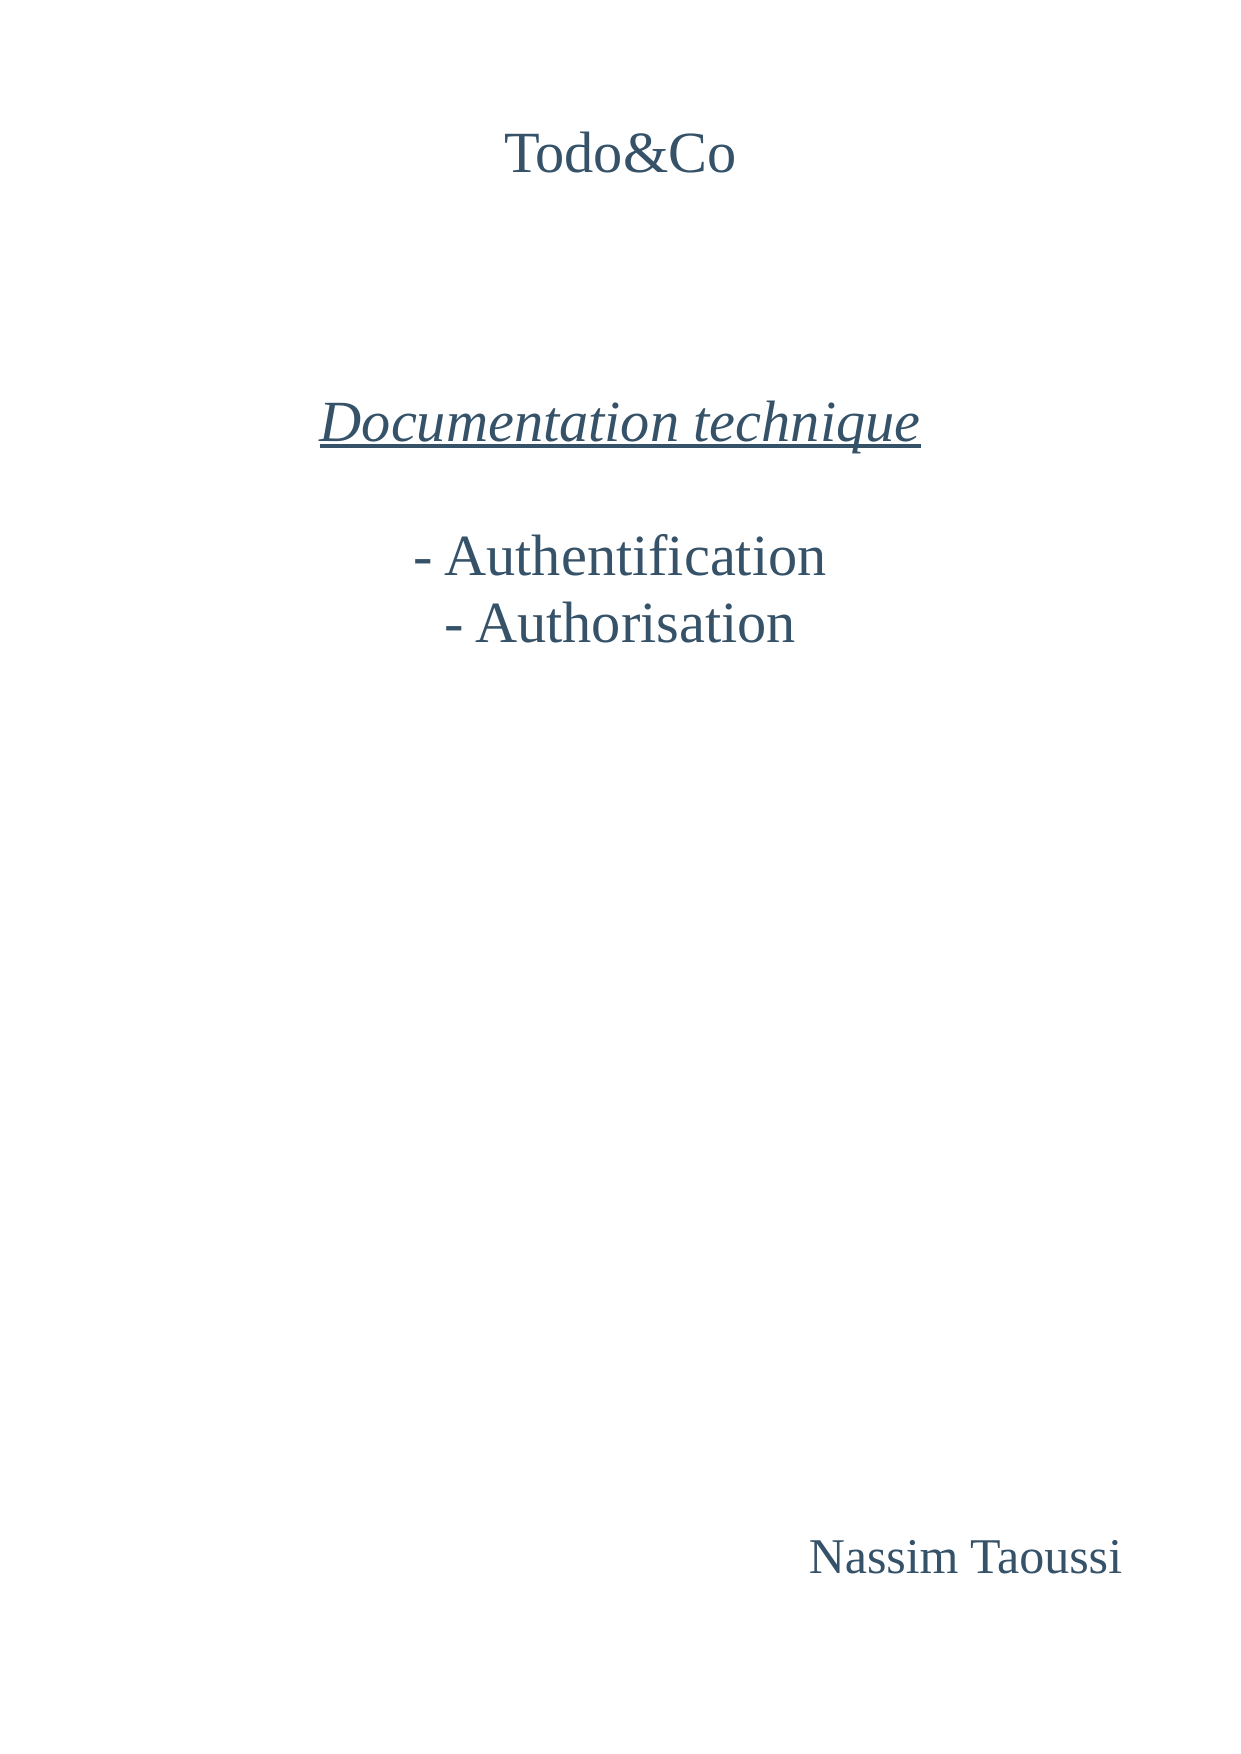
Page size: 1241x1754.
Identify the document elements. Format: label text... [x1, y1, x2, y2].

text Nassim Taoussi [118, 1527, 1122, 1584]
text - Authentification [118, 521, 1122, 588]
text - Authorisation [118, 588, 1122, 655]
text Documentation technique [118, 386, 1122, 453]
text Todo&Co [118, 118, 1122, 185]
